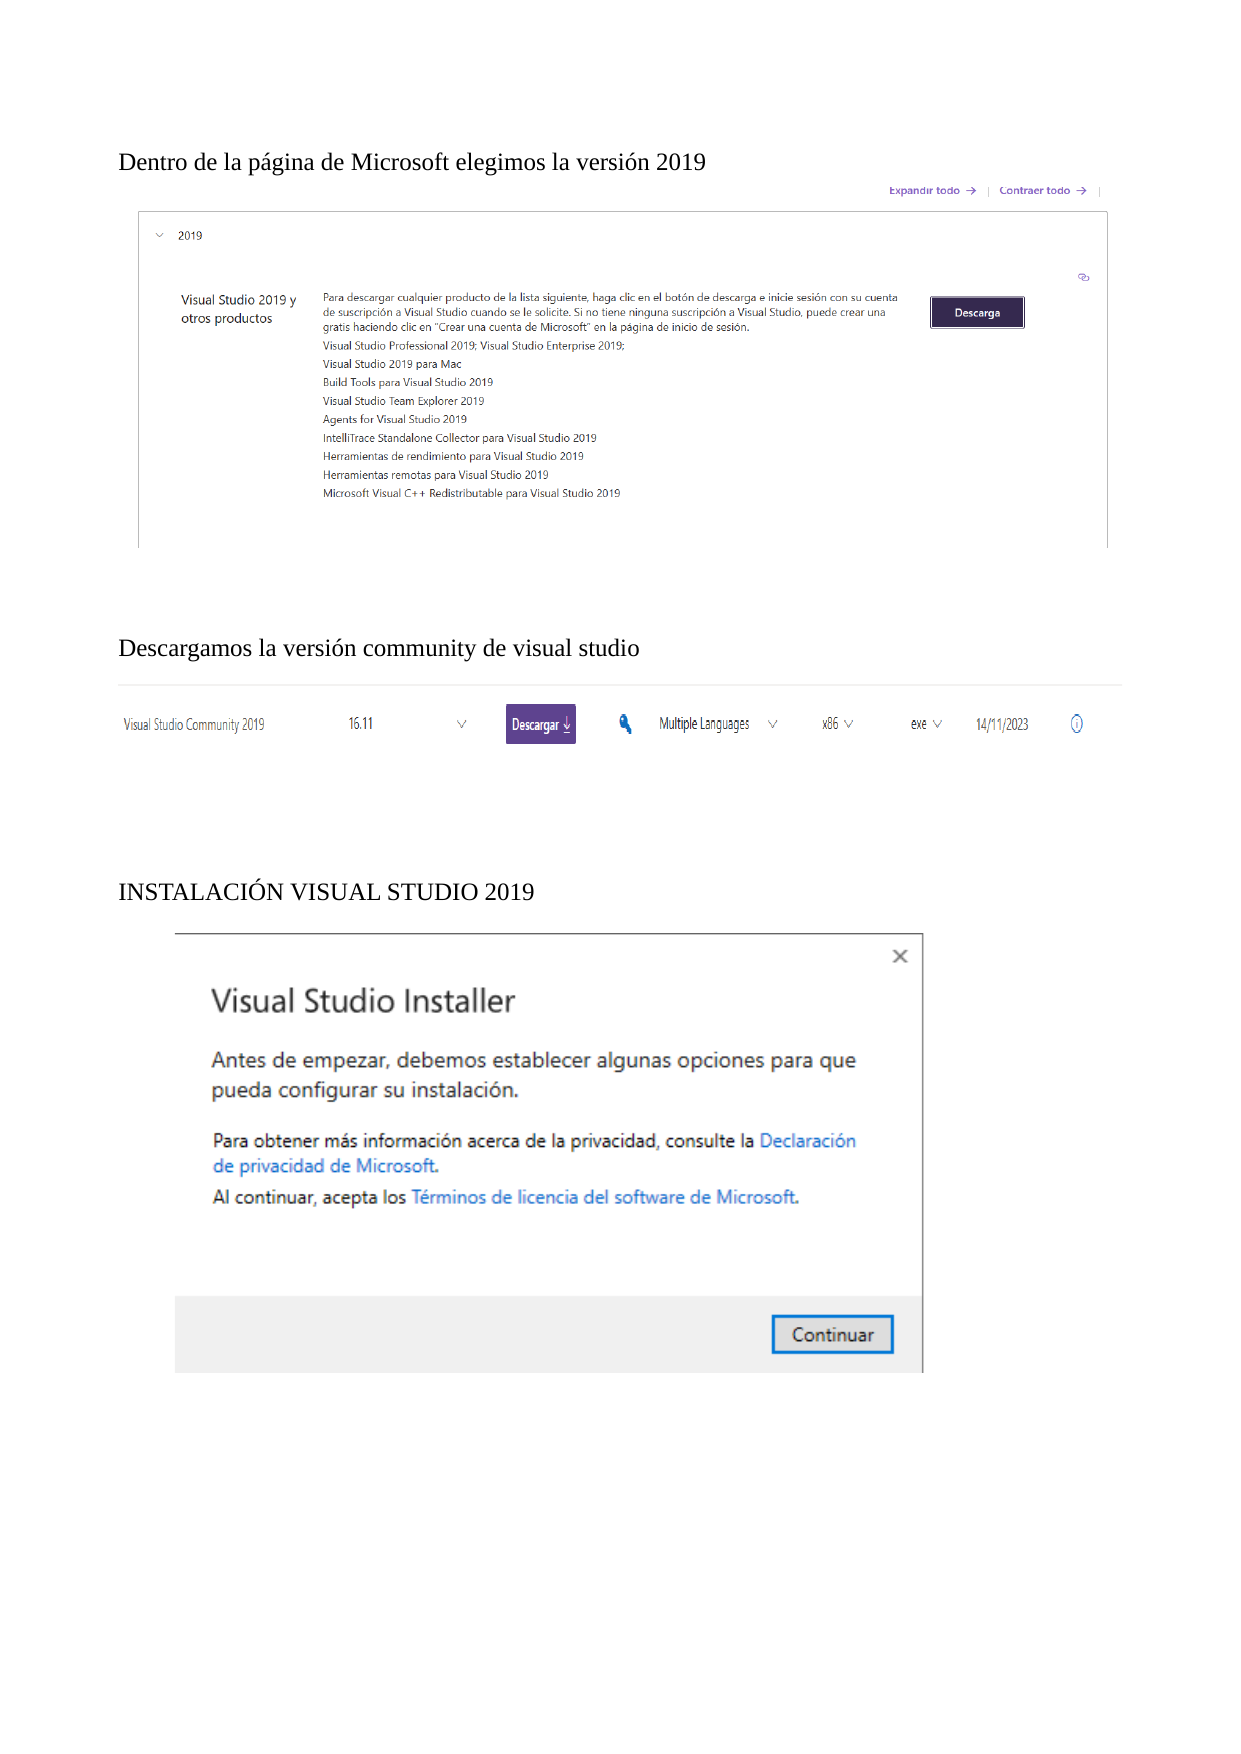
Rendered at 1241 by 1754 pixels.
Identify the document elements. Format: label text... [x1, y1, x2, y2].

text Descargamos la versión community de visual studio [118, 633, 1122, 662]
picture [174, 933, 924, 1373]
picture [118, 187, 1123, 548]
text Dentro de la página de Microsoft elegimos la versión 2019 [118, 147, 1122, 176]
text INSTALACIÓN VISUAL STUDIO 2019 [118, 877, 1122, 906]
picture [118, 675, 1123, 762]
